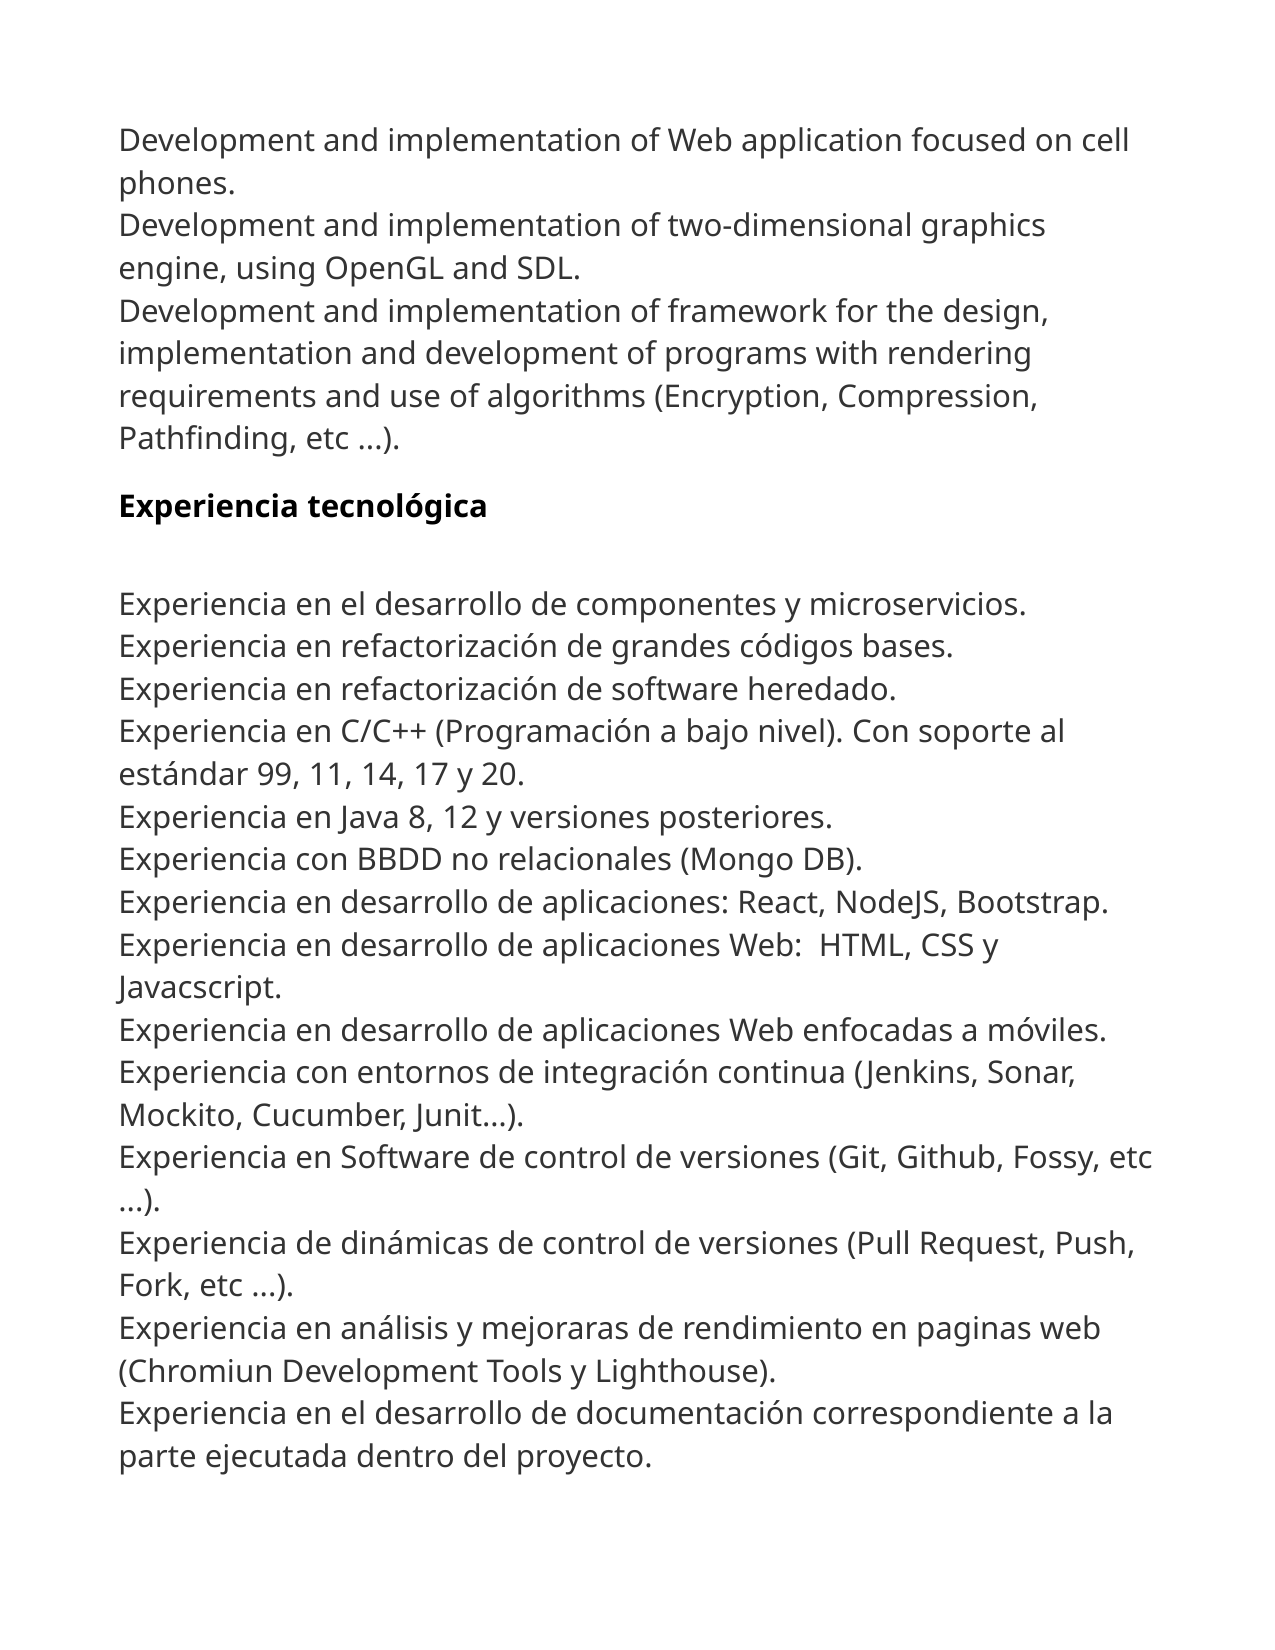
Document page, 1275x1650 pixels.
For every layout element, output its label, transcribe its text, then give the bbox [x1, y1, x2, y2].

text Experiencia con entornos de integración continua (Jenkins, Sonar, Mockito, Cucumber, Junit…). [118, 1050, 1157, 1136]
text Development and implementation of framework for the design, implementation and development of programs with rendering requirements and use of algorithms (Encryption, Compression, Pathfinding, etc ...). [118, 288, 1157, 459]
text Experiencia en Java 8, 12 y versiones posteriores. [118, 795, 1157, 837]
text Development and implementation of two-dimensional graphics engine, using OpenGL and SDL. [118, 203, 1157, 288]
text Development and implementation of Web application focused on cell phones. [118, 118, 1157, 203]
text Experiencia en Software de control de versiones (Git, Github, Fossy, etc ...). [118, 1136, 1157, 1221]
text Experiencia de dinámicas de control de versiones (Pull Request, Push, Fork, etc ...). [118, 1221, 1157, 1306]
text Experiencia en desarrollo de aplicaciones Web: HTML, CSS y Javacscript. [118, 922, 1157, 1008]
text Experiencia en el desarrollo de componentes y microservicios. [118, 582, 1157, 624]
text Experiencia en refactorización de grandes códigos bases. [118, 624, 1157, 667]
text Experiencia en desarrollo de aplicaciones: React, NodeJS, Bootstrap. [118, 880, 1157, 922]
text Experiencia en el desarrollo de documentación correspondiente a la parte ejecutada dentro del proyecto. [118, 1391, 1157, 1476]
subtitle Experiencia tecnológica [118, 484, 1157, 527]
text Experiencia en C/C++ (Programación a bajo nivel). Con soporte al estándar 99, 11, 14, 17 y 20. [118, 709, 1157, 795]
text Experiencia en desarrollo de aplicaciones Web enfocadas a móviles. [118, 1008, 1157, 1050]
text Experiencia en análisis y mejoraras de rendimiento en paginas web (Chromiun Development Tools y Lighthouse). [118, 1306, 1157, 1391]
text Experiencia con BBDD no relacionales (Mongo DB). [118, 837, 1157, 880]
text Experiencia en refactorización de software heredado. [118, 667, 1157, 709]
